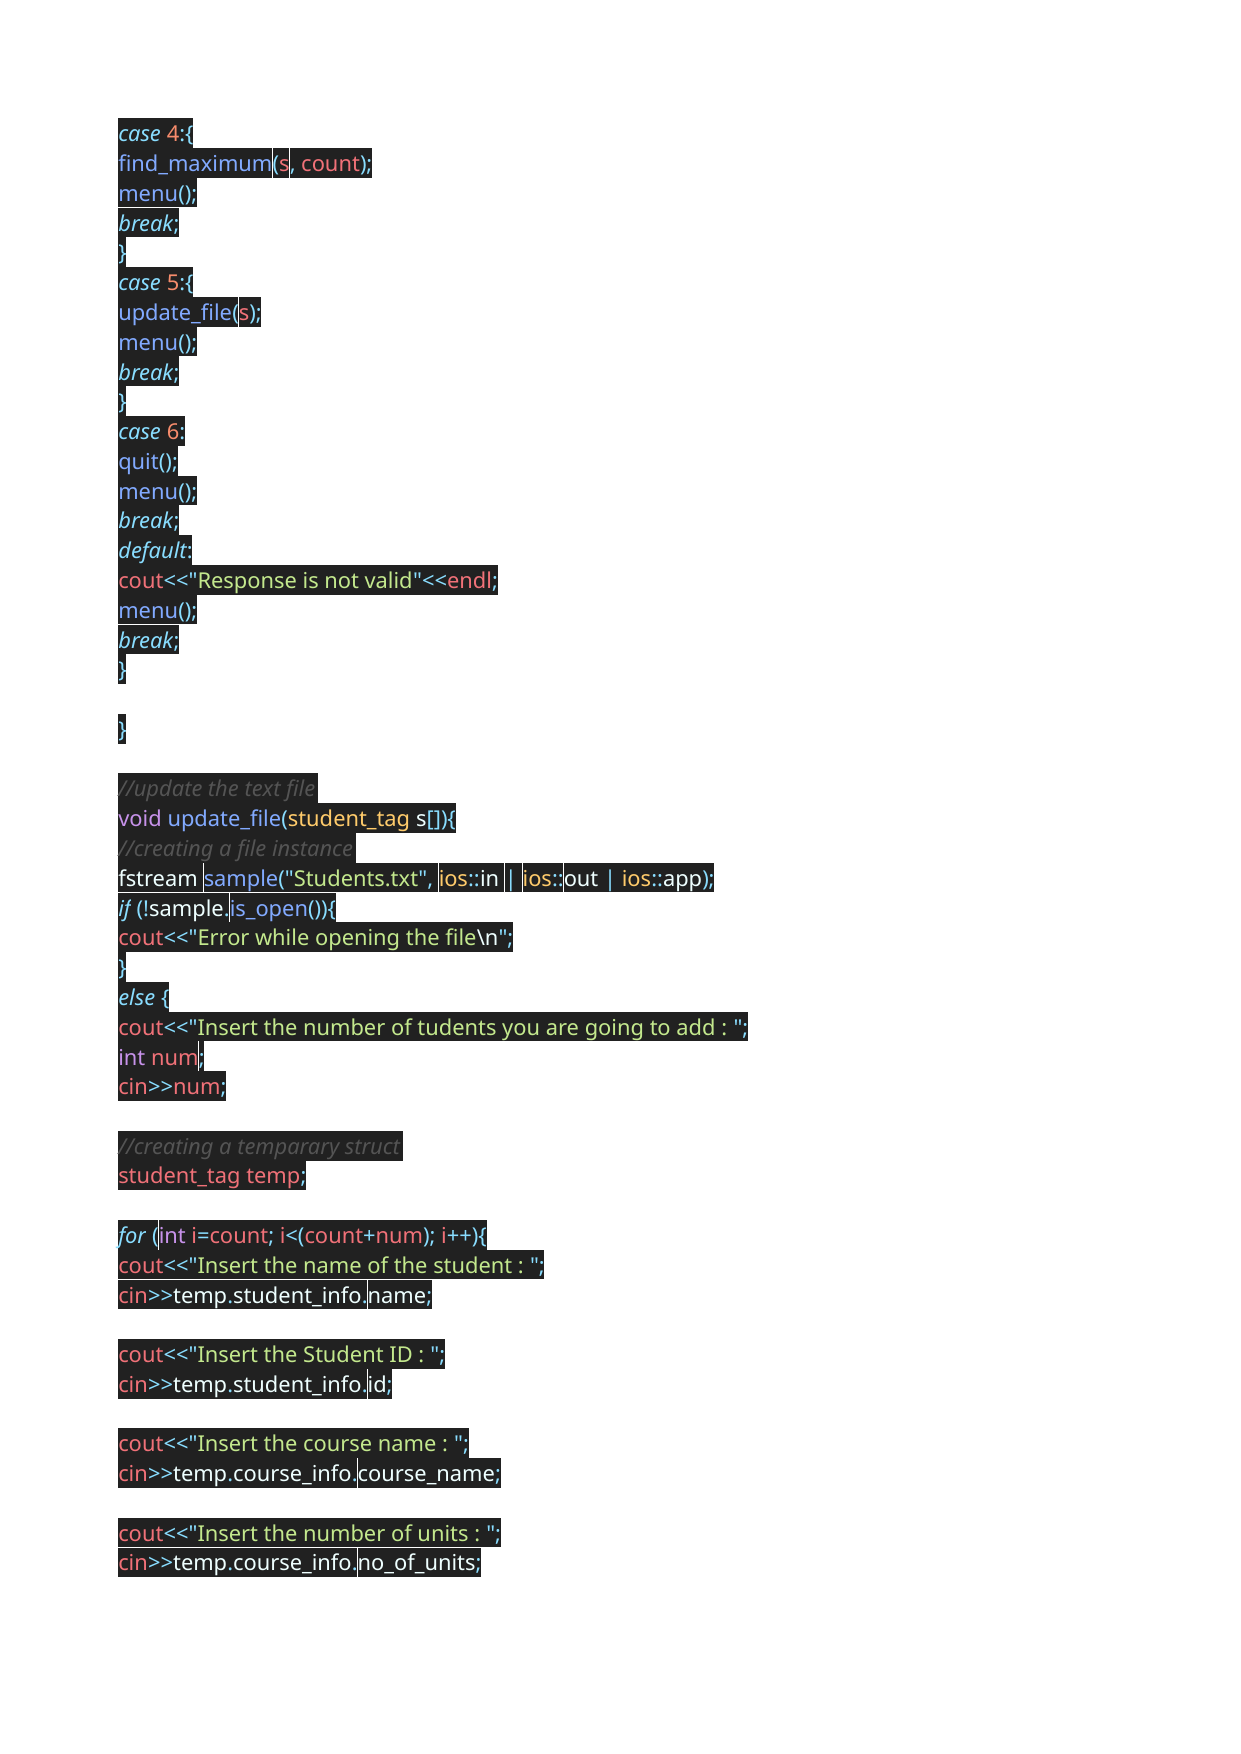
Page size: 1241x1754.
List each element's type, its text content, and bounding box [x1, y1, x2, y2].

text } [118, 714, 1122, 744]
text for (int i=count; i<(count+num); i++){ [118, 1220, 1122, 1250]
text case 5:{ [118, 267, 1122, 297]
text student_tag temp; [118, 1161, 1122, 1190]
text } [118, 237, 1122, 267]
text cout<<"Error while opening the file\n"; [118, 922, 1122, 952]
text } [118, 952, 1122, 982]
text cout<<"Insert the number of units : "; [118, 1518, 1122, 1547]
text menu(); [118, 476, 1122, 505]
text break; [118, 356, 1122, 386]
text cin>>temp.course_info.course_name; [118, 1458, 1122, 1488]
text break; [118, 624, 1122, 654]
text cout<<"Insert the number of tudents you are going to add : "; [118, 1012, 1122, 1041]
text menu(); [118, 327, 1122, 356]
text default: [118, 535, 1122, 565]
text cout<<"Response is not valid"<<endl; [118, 565, 1122, 595]
text fstream sample("Students.txt", ios::in | ios::out | ios::app); [118, 863, 1122, 892]
text case 4:{ [118, 118, 1122, 148]
text } [118, 386, 1122, 416]
text break; [118, 207, 1122, 237]
text //creating a temparary struct [118, 1131, 1122, 1161]
text //update the text file [118, 773, 1122, 803]
text find_maximum(s, count); [118, 148, 1122, 178]
text else { [118, 982, 1122, 1012]
text break; [118, 505, 1122, 535]
text quit(); [118, 446, 1122, 476]
text update_file(s); [118, 297, 1122, 327]
text menu(); [118, 178, 1122, 207]
text cout<<"Insert the name of the student : "; [118, 1250, 1122, 1279]
text cin>>temp.student_info.id; [118, 1369, 1122, 1399]
text cin>>num; [118, 1071, 1122, 1101]
text cin>>temp.student_info.name; [118, 1279, 1122, 1309]
text if (!sample.is_open()){ [118, 892, 1122, 922]
text void update_file(student_tag s[]){ [118, 803, 1122, 833]
text } [118, 654, 1122, 684]
text //creating a file instance [118, 833, 1122, 863]
text case 6: [118, 416, 1122, 446]
text int num; [118, 1041, 1122, 1071]
text cout<<"Insert the Student ID : "; [118, 1339, 1122, 1369]
text menu(); [118, 595, 1122, 624]
text cin>>temp.course_info.no_of_units; [118, 1547, 1122, 1577]
text cout<<"Insert the course name : "; [118, 1428, 1122, 1458]
